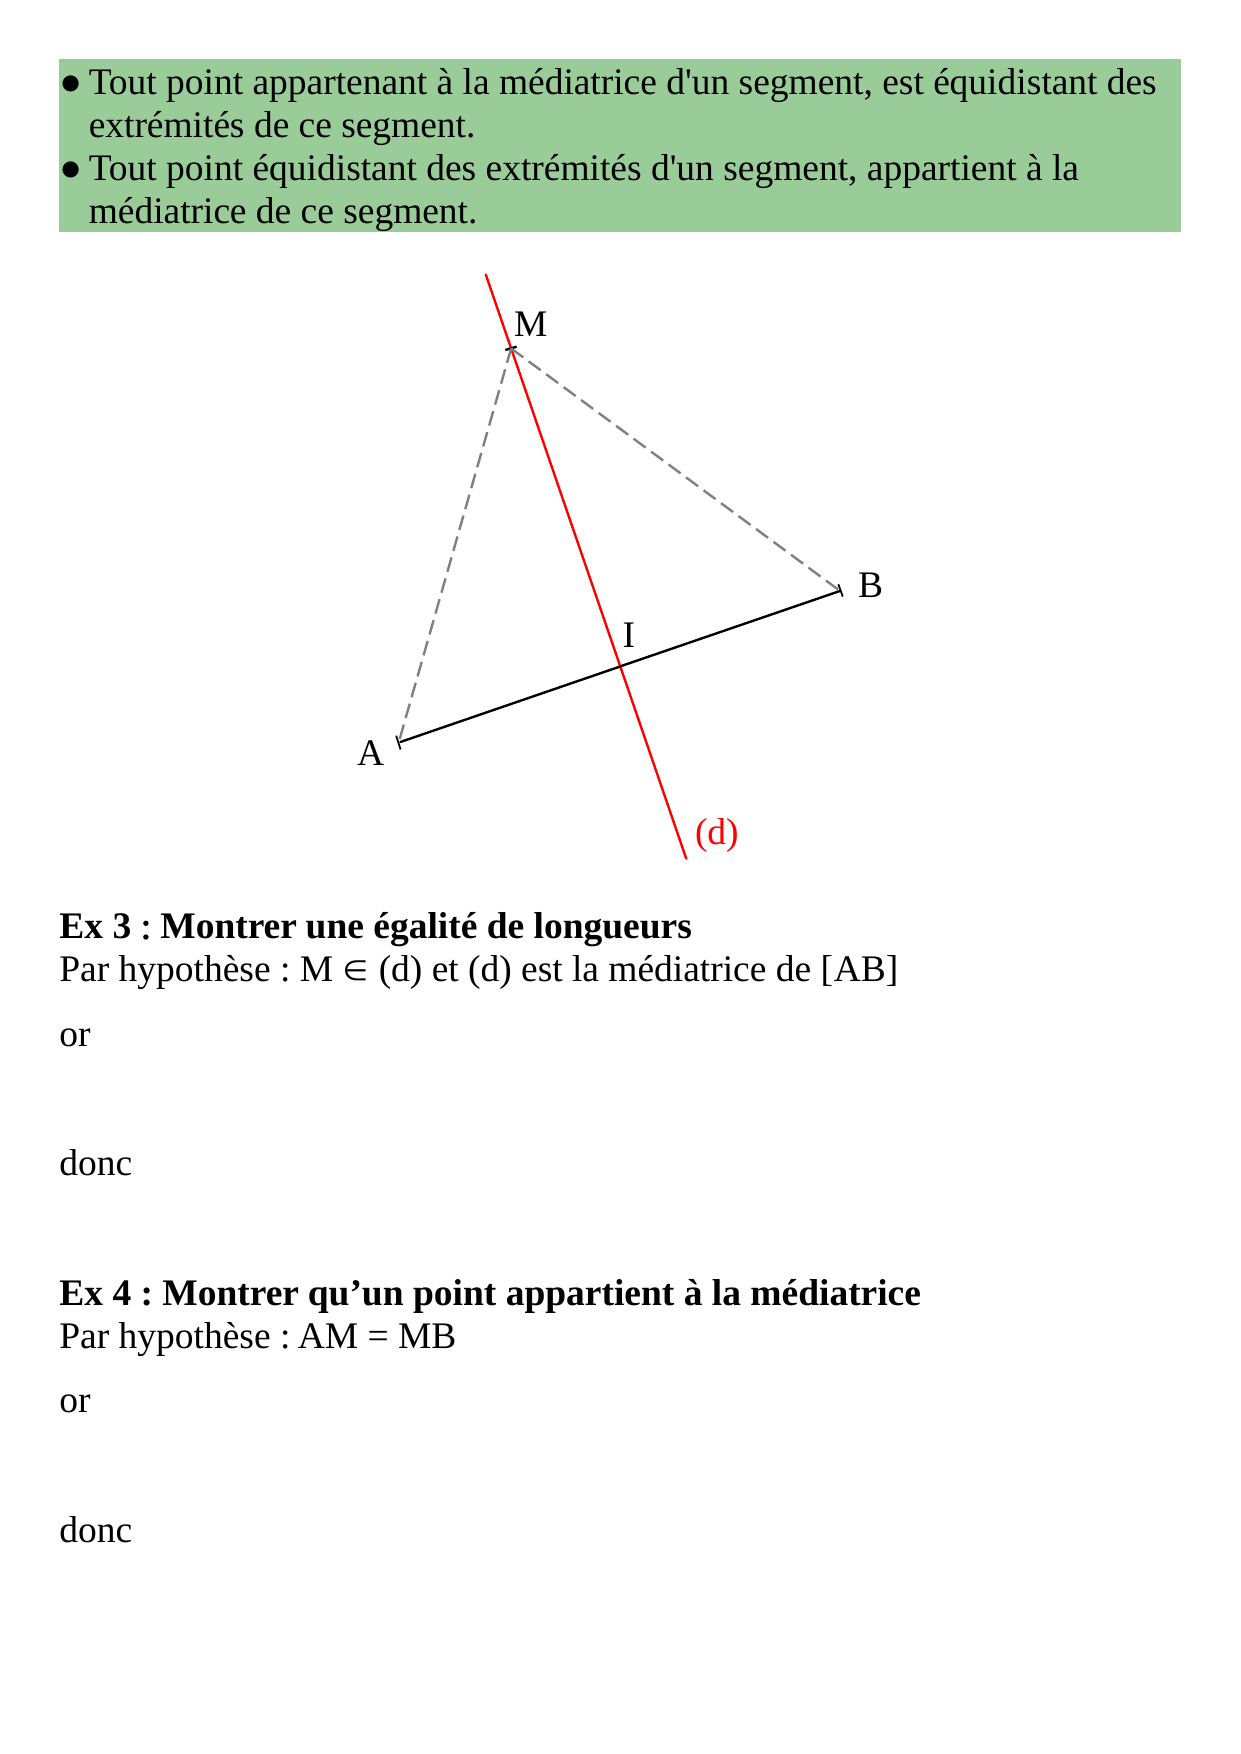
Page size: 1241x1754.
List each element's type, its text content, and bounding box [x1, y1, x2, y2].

text donc [59, 1507, 1181, 1550]
text Ex 3 : Montrer une égalité de longueurs [59, 903, 1181, 947]
text donc [59, 1141, 1181, 1184]
text Par hypothèse : AM = MB [59, 1313, 1181, 1356]
text or [59, 1011, 1181, 1054]
text Par hypothèse : M ∈ (d) et (d) est la médiatrice de [AB] [59, 947, 1181, 990]
list Tout point appartenant à la médiatrice d'un segment, est équidistant des extrémités de ce segment. [59, 59, 1181, 145]
text Ex 4 : Montrer qu’un point appartient à la médiatrice [59, 1270, 1181, 1313]
list Tout point équidistant des extrémités d'un segment, appartient à la médiatrice de ce segment. [59, 145, 1181, 232]
text or [59, 1378, 1181, 1421]
